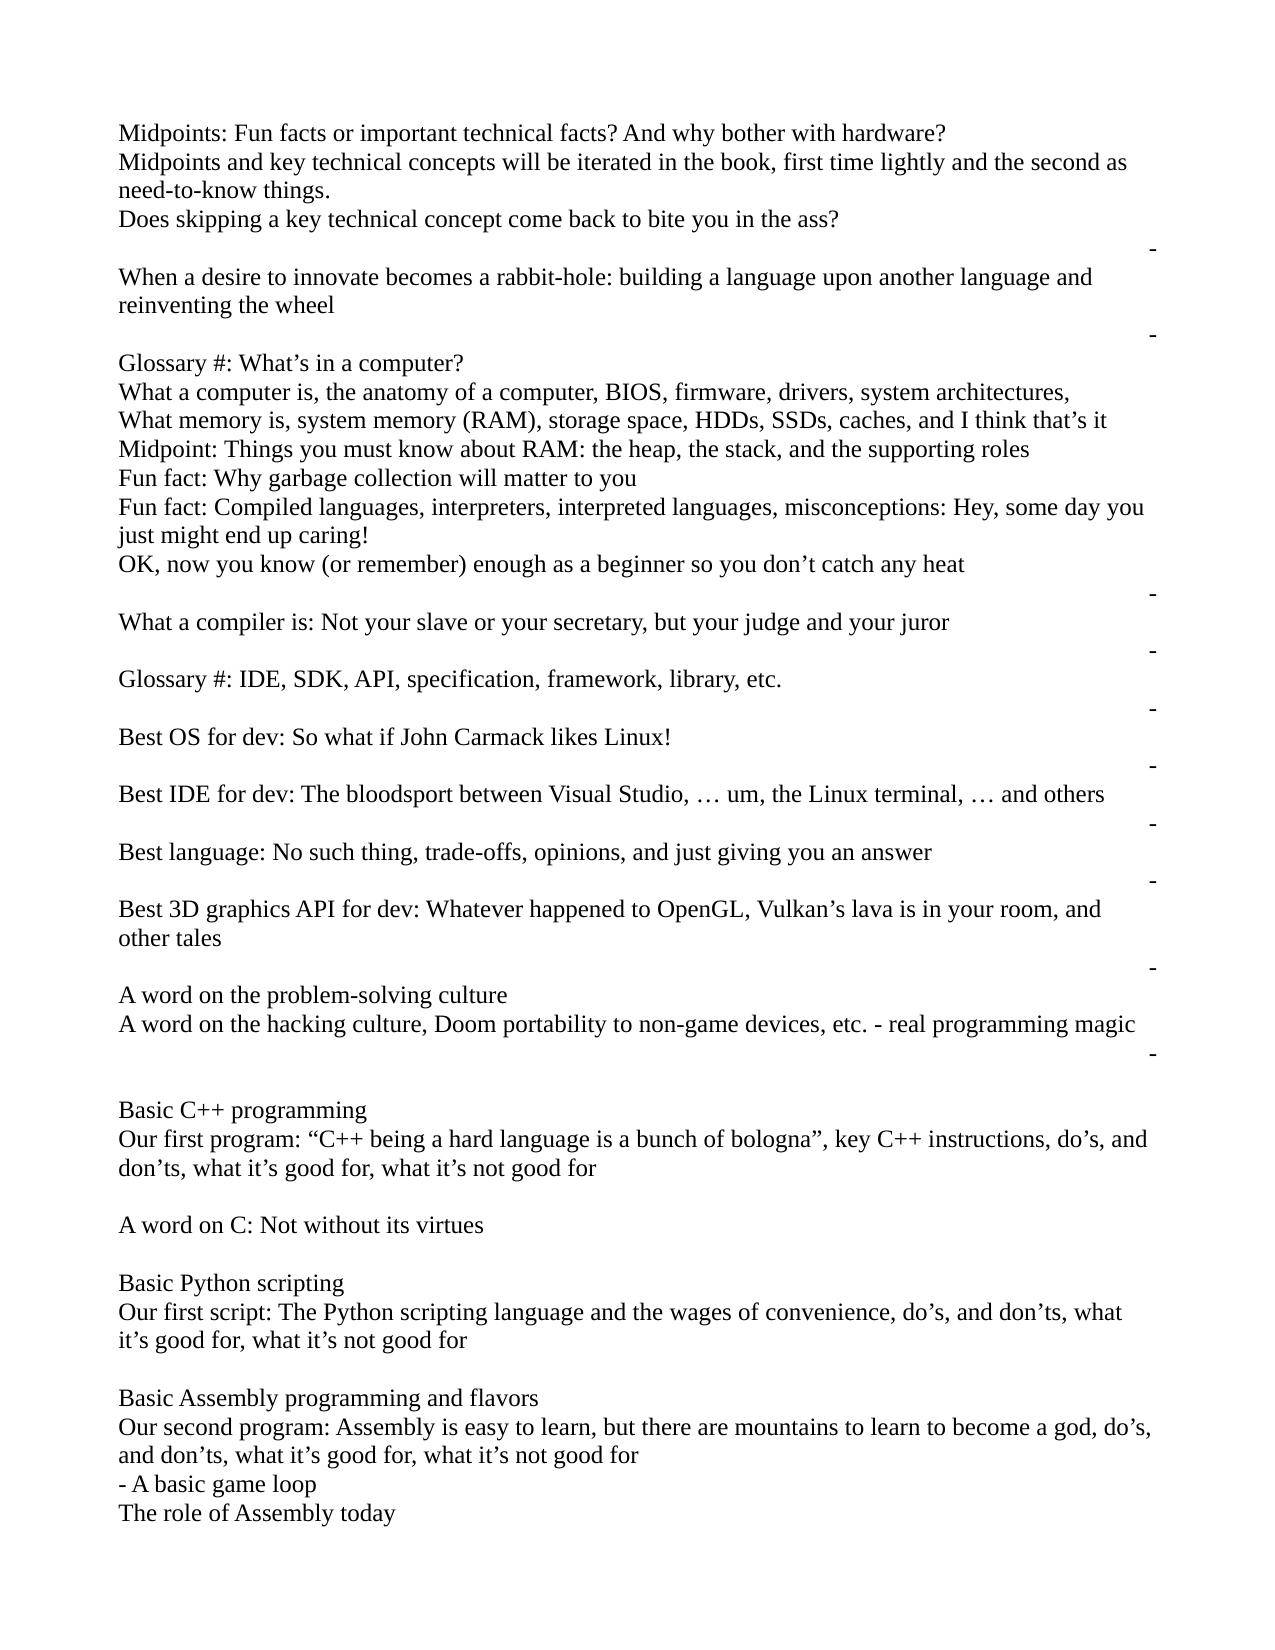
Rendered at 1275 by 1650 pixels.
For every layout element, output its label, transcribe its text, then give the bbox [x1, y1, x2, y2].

text A word on the hacking culture, Doom portability to non-game devices, etc. - real programming magic [118, 1009, 1157, 1038]
text - [118, 808, 1157, 837]
text The role of Assembly today [118, 1498, 1157, 1527]
text Best language: No such thing, trade-offs, opinions, and just giving you an answer [118, 837, 1157, 866]
text Basic Assembly programming and flavors [118, 1383, 1157, 1412]
text OK, now you know (or remember) enough as a beginner so you don’t catch any heat [118, 549, 1157, 578]
text Basic C++ programming [118, 1096, 1157, 1124]
text Basic Python scripting [118, 1268, 1157, 1297]
text Midpoints: Fun facts or important technical facts? And why bother with hardware? [118, 118, 1157, 147]
text - [118, 233, 1157, 262]
text When a desire to innovate becomes a rabbit-hole: building a language upon another language and reinventing the wheel [118, 262, 1157, 319]
text Fun fact: Why garbage collection will matter to you [118, 463, 1157, 492]
text Our first program: “C++ being a hard language is a bunch of bologna”, key C++ instructions, do’s, and don’ts, what it’s good for, what it’s not good for [118, 1124, 1157, 1182]
text Does skipping a key technical concept come back to bite you in the ass? [118, 204, 1157, 233]
text Fun fact: Compiled languages, interpreters, interpreted languages, misconceptions: Hey, some day you just might end up caring! [118, 492, 1157, 549]
text What memory is, system memory (RAM), storage space, HDDs, SSDs, caches, and I think that’s it [118, 406, 1157, 434]
text What a compiler is: Not your slave or your secretary, but your judge and your juror [118, 607, 1157, 636]
text A word on the problem-solving culture [118, 981, 1157, 1009]
text - [118, 1038, 1157, 1067]
text - [118, 693, 1157, 722]
text Midpoint: Things you must know about RAM: the heap, the stack, and the supporting roles [118, 434, 1157, 463]
text - [118, 952, 1157, 981]
text What a computer is, the anatomy of a computer, BIOS, firmware, drivers, system architectures, [118, 377, 1157, 406]
text - [118, 866, 1157, 894]
text - [118, 751, 1157, 779]
text Our second program: Assembly is easy to learn, but there are mountains to learn to become a god, do’s, and don’ts, what it’s good for, what it’s not good for [118, 1412, 1157, 1469]
text Best OS for dev: So what if John Carmack likes Linux! [118, 722, 1157, 751]
text - A basic game loop [118, 1469, 1157, 1498]
text Our first script: The Python scripting language and the wages of convenience, do’s, and don’ts, what it’s good for, what it’s not good for [118, 1297, 1157, 1354]
text - [118, 636, 1157, 664]
text Best 3D graphics API for dev: Whatever happened to OpenGL, Vulkan’s lava is in your room, and other tales [118, 894, 1157, 952]
text - [118, 578, 1157, 607]
text - [118, 319, 1157, 348]
text Glossary #: What’s in a computer? [118, 348, 1157, 377]
text Best IDE for dev: The bloodsport between Visual Studio, … um, the Linux terminal, … and others [118, 779, 1157, 808]
text A word on C: Not without its virtues [118, 1211, 1157, 1239]
text Glossary #: IDE, SDK, API, specification, framework, library, etc. [118, 664, 1157, 693]
text Midpoints and key technical concepts will be iterated in the book, first time lightly and the second as need-to-know things. [118, 147, 1157, 204]
